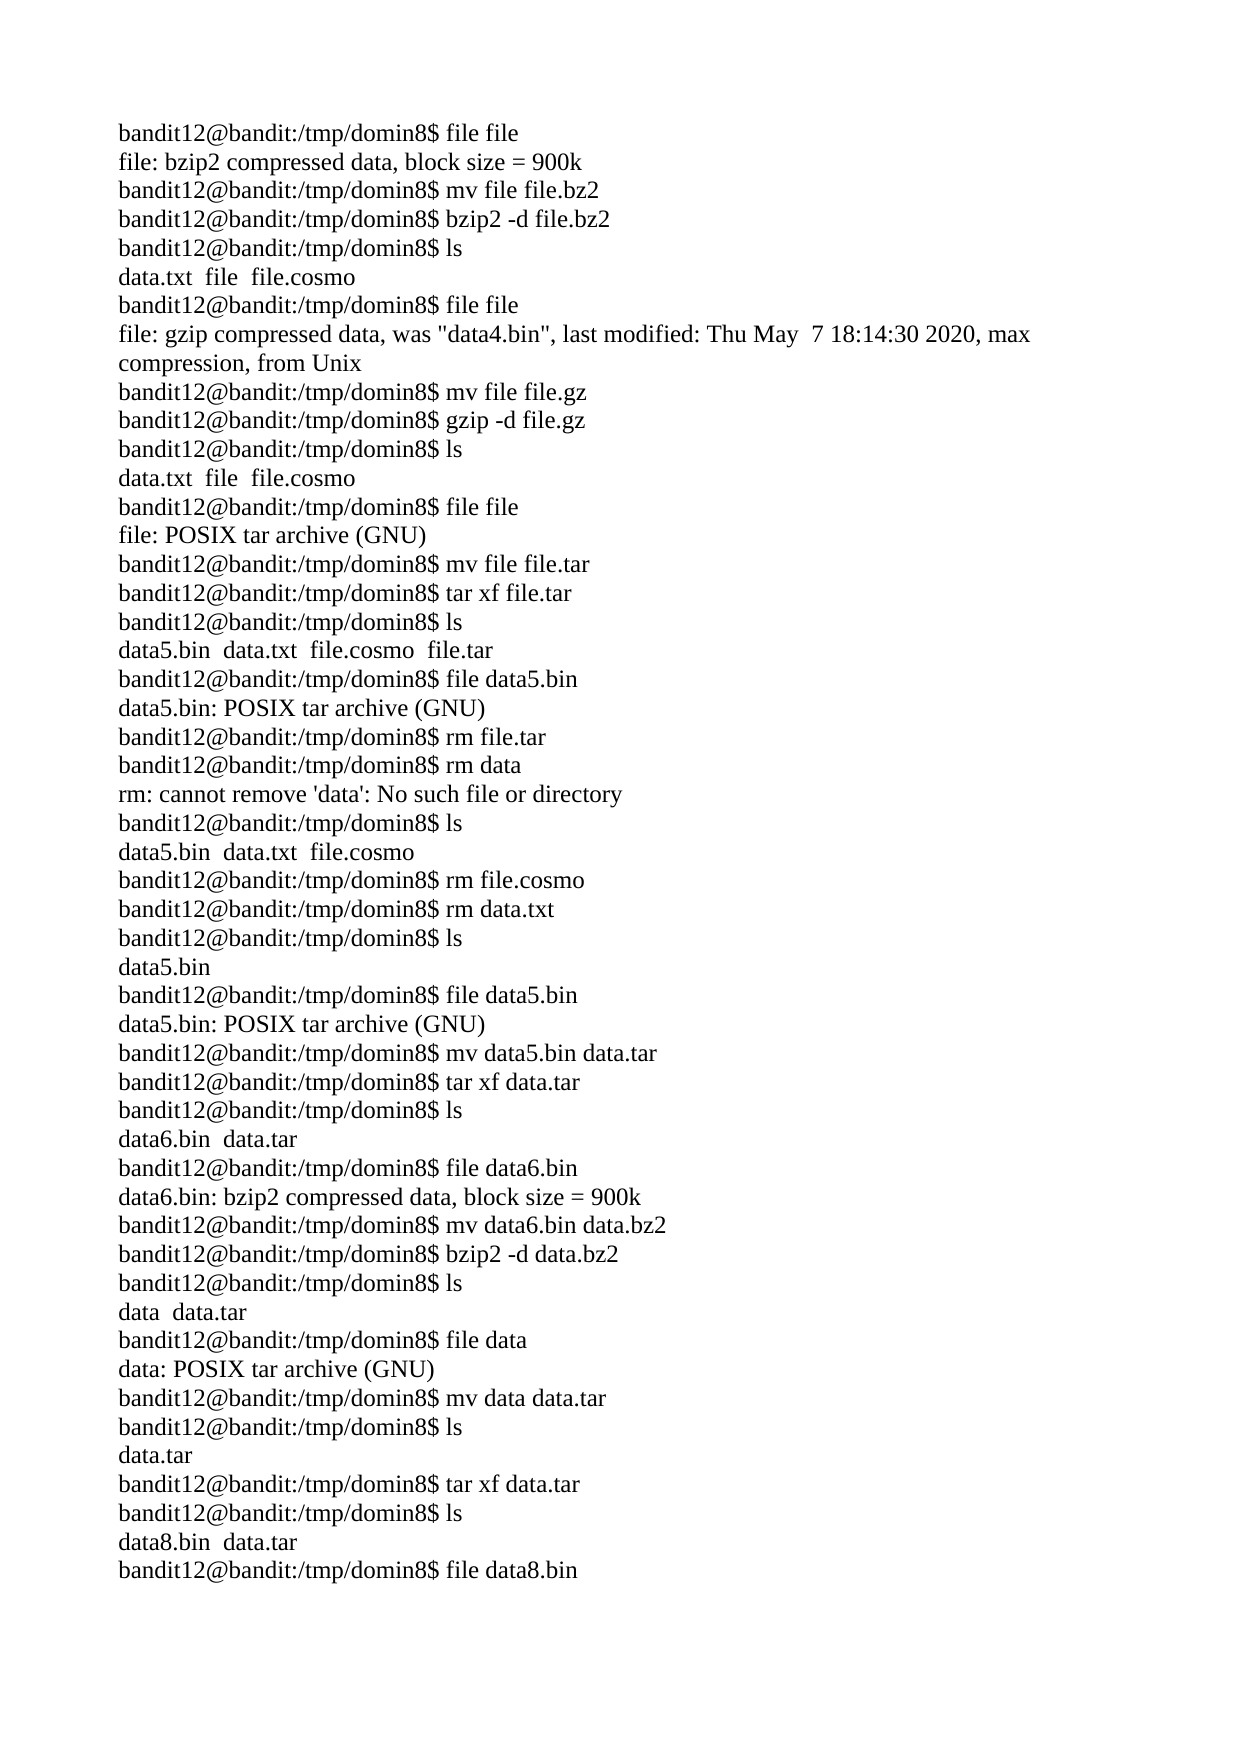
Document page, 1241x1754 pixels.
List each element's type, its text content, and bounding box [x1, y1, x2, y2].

text bandit12@bandit:/tmp/domin8$ file data [118, 1326, 1122, 1354]
text bandit12@bandit:/tmp/domin8$ tar xf data.tar [118, 1067, 1122, 1096]
text bandit12@bandit:/tmp/domin8$ mv file file.bz2 [118, 176, 1122, 204]
text bandit12@bandit:/tmp/domin8$ rm file.cosmo [118, 866, 1122, 894]
text bandit12@bandit:/tmp/domin8$ mv file file.gz [118, 377, 1122, 406]
text data5.bin: POSIX tar archive (GNU) [118, 1009, 1122, 1038]
text data: POSIX tar archive (GNU) [118, 1354, 1122, 1383]
text data5.bin [118, 952, 1122, 981]
text data5.bin data.txt file.cosmo [118, 837, 1122, 866]
text rm: cannot remove 'data': No such file or directory [118, 779, 1122, 808]
text bandit12@bandit:/tmp/domin8$ file file [118, 118, 1122, 147]
text bandit12@bandit:/tmp/domin8$ file data5.bin [118, 981, 1122, 1009]
text data.txt file file.cosmo [118, 463, 1122, 492]
text bandit12@bandit:/tmp/domin8$ file data8.bin [118, 1556, 1122, 1584]
text bandit12@bandit:/tmp/domin8$ rm file.tar [118, 722, 1122, 751]
text bandit12@bandit:/tmp/domin8$ file file [118, 492, 1122, 521]
text bandit12@bandit:/tmp/domin8$ mv data data.tar [118, 1383, 1122, 1412]
text bandit12@bandit:/tmp/domin8$ tar xf data.tar [118, 1469, 1122, 1498]
text data data.tar [118, 1297, 1122, 1326]
text bandit12@bandit:/tmp/domin8$ file data6.bin [118, 1153, 1122, 1182]
text bandit12@bandit:/tmp/domin8$ ls [118, 1498, 1122, 1527]
text data6.bin data.tar [118, 1124, 1122, 1153]
text data.tar [118, 1441, 1122, 1469]
text bandit12@bandit:/tmp/domin8$ rm data [118, 751, 1122, 779]
text bandit12@bandit:/tmp/domin8$ ls [118, 1412, 1122, 1441]
text data5.bin data.txt file.cosmo file.tar [118, 636, 1122, 664]
text data6.bin: bzip2 compressed data, block size = 900k [118, 1182, 1122, 1211]
text file: gzip compressed data, was "data4.bin", last modified: Thu May 7 18:14:30 2020, max compression, from Unix [118, 319, 1122, 377]
text bandit12@bandit:/tmp/domin8$ ls [118, 1268, 1122, 1297]
text bandit12@bandit:/tmp/domin8$ mv data6.bin data.bz2 [118, 1211, 1122, 1239]
text bandit12@bandit:/tmp/domin8$ ls [118, 1096, 1122, 1124]
text bandit12@bandit:/tmp/domin8$ gzip -d file.gz [118, 406, 1122, 434]
text data.txt file file.cosmo [118, 262, 1122, 291]
text bandit12@bandit:/tmp/domin8$ ls [118, 808, 1122, 837]
text bandit12@bandit:/tmp/domin8$ tar xf file.tar [118, 578, 1122, 607]
text bandit12@bandit:/tmp/domin8$ ls [118, 233, 1122, 262]
text file: bzip2 compressed data, block size = 900k [118, 147, 1122, 176]
text bandit12@bandit:/tmp/domin8$ ls [118, 434, 1122, 463]
text bandit12@bandit:/tmp/domin8$ bzip2 -d file.bz2 [118, 204, 1122, 233]
text data5.bin: POSIX tar archive (GNU) [118, 693, 1122, 722]
text bandit12@bandit:/tmp/domin8$ ls [118, 607, 1122, 636]
text bandit12@bandit:/tmp/domin8$ mv data5.bin data.tar [118, 1038, 1122, 1067]
text bandit12@bandit:/tmp/domin8$ bzip2 -d data.bz2 [118, 1239, 1122, 1268]
text bandit12@bandit:/tmp/domin8$ file file [118, 291, 1122, 319]
text bandit12@bandit:/tmp/domin8$ rm data.txt [118, 894, 1122, 923]
text bandit12@bandit:/tmp/domin8$ mv file file.tar [118, 549, 1122, 578]
text data8.bin data.tar [118, 1527, 1122, 1556]
text file: POSIX tar archive (GNU) [118, 521, 1122, 549]
text bandit12@bandit:/tmp/domin8$ file data5.bin [118, 664, 1122, 693]
text bandit12@bandit:/tmp/domin8$ ls [118, 923, 1122, 952]
